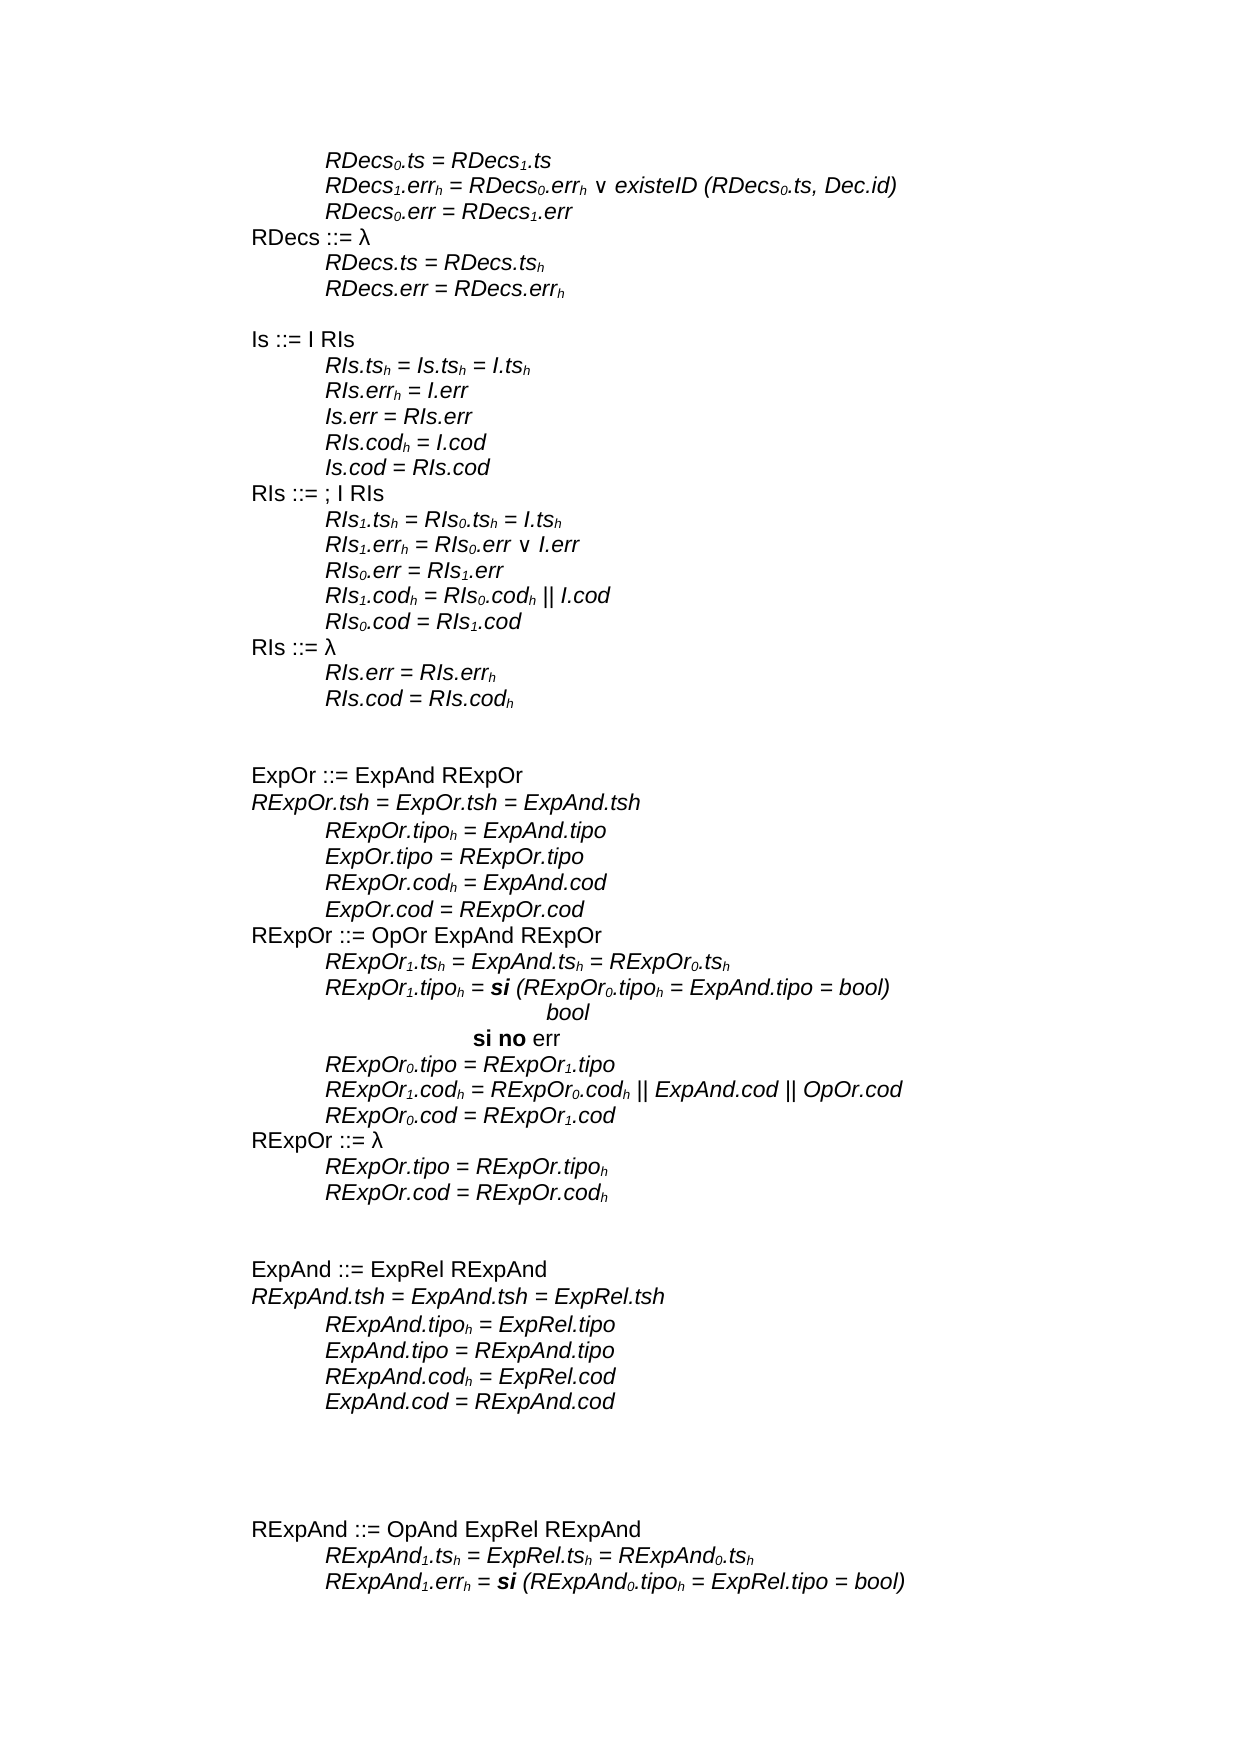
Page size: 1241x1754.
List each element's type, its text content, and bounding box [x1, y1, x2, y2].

text ExpAnd.cod = RExpAnd.cod [177, 1389, 1063, 1415]
text RExpOr.tsh = ExpOr.tsh = ExpAnd.tsh [177, 788, 1063, 816]
text RIs1.tsh = RIs0.tsh = I.tsh [177, 506, 1063, 532]
text RExpAnd.tsh = ExpAnd.tsh = ExpRel.tsh [177, 1282, 1063, 1310]
text RExpAnd.codh = ExpRel.cod [177, 1363, 1063, 1389]
text Is.err = RIs.err [177, 404, 1063, 429]
text RIs.cod = RIs.codh [177, 686, 1063, 711]
text RDecs0.ts = RDecs1.ts [177, 148, 1063, 173]
text RExpOr.cod = RExpOr.codh [177, 1179, 1063, 1205]
text RDecs1.errh = RDecs0.errh ∨ existeID (RDecs0.ts, Dec.id) [177, 173, 1063, 199]
text RIs0.err = RIs1.err [177, 558, 1063, 583]
text RExpOr.tipoh = ExpAnd.tipo [177, 816, 1063, 844]
text RIs.tsh = Is.tsh = I.tsh [177, 353, 1063, 378]
text RExpAnd1.tsh = ExpRel.tsh = RExpAnd0.tsh [177, 1543, 1063, 1568]
text ExpAnd ::= ExpRel RExpAnd [177, 1256, 1063, 1282]
text RIs.codh = I.cod [251, 429, 1063, 455]
text RDecs.ts = RDecs.tsh [177, 250, 1063, 276]
text RExpOr ::= λ [177, 1128, 1063, 1154]
text si no err [399, 1026, 1063, 1051]
text RIs.errh = I.err [251, 378, 1063, 404]
text Is ::= I RIs [177, 327, 1063, 353]
text RExpOr.codh = ExpAnd.cod [177, 870, 1063, 895]
text RIs ::= λ [177, 634, 1063, 660]
text ExpOr ::= ExpAnd RExpOr [177, 763, 1063, 788]
text Is.cod = RIs.cod [177, 455, 1063, 481]
text RIs ::= ; I RIs [177, 481, 1063, 506]
text RDecs ::= λ [251, 224, 1063, 250]
text RExpOr.tipo = RExpOr.tipoh [177, 1154, 1063, 1179]
text RIs0.cod = RIs1.cod [177, 609, 1063, 634]
text RExpOr1.tipoh = si (RExpOr0.tipoh = ExpAnd.tipo = bool) [177, 974, 1063, 1000]
text RIs1.codh = RIs0.codh || I.cod [177, 583, 1063, 609]
text RDecs.err = RDecs.errh [177, 276, 1063, 301]
text ExpOr.cod = RExpOr.cod [177, 895, 1063, 923]
text RDecs0.err = RDecs1.err [251, 199, 1063, 224]
text RExpOr ::= OpOr ExpAnd RExpOr [177, 923, 1063, 949]
text ExpOr.tipo = RExpOr.tipo [177, 844, 1063, 870]
text RExpAnd1.errh = si (RExpAnd0.tipoh = ExpRel.tipo = bool) [177, 1568, 1063, 1594]
text RIs.err = RIs.errh [177, 660, 1063, 686]
text ExpAnd.tipo = RExpAnd.tipo [177, 1338, 1063, 1363]
text RExpOr1.tsh = ExpAnd.tsh = RExpOr0.tsh [177, 949, 1063, 974]
text bool [177, 1000, 1063, 1026]
text RExpAnd.tipoh = ExpRel.tipo [177, 1310, 1063, 1338]
text RExpOr1.codh = RExpOr0.codh || ExpAnd.cod || OpOr.cod [177, 1077, 1063, 1103]
text RExpOr0.tipo = RExpOr1.tipo [177, 1051, 1063, 1077]
text RExpAnd ::= OpAnd ExpRel RExpAnd [177, 1517, 1063, 1543]
text RIs1.errh = RIs0.err ∨ I.err [177, 532, 1063, 558]
text RExpOr0.cod = RExpOr1.cod [177, 1103, 1063, 1128]
